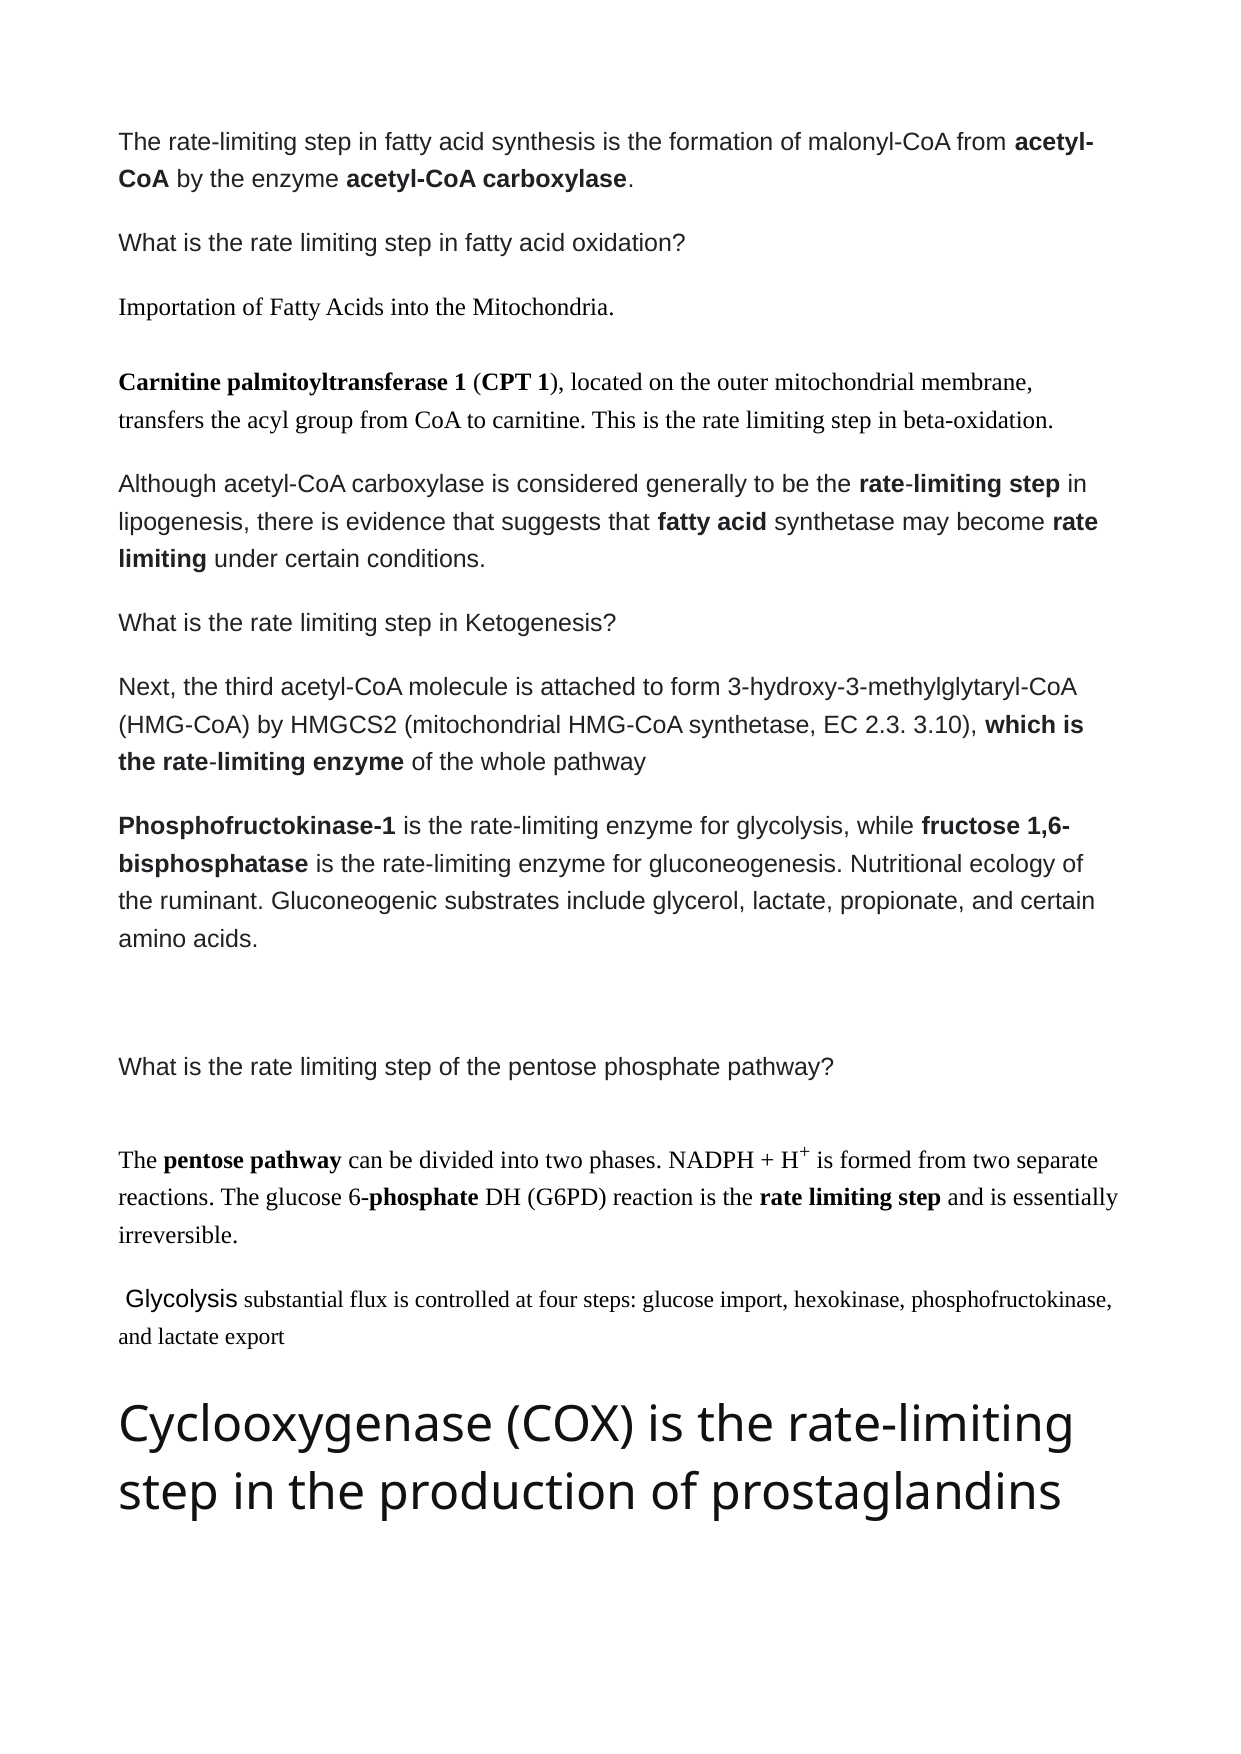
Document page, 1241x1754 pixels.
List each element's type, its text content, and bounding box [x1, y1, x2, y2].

text Importation of Fatty Acids into the Mitochondria. Carnitine palmitoyltransferase 1 (CPT 1), located on the outer mitochondrial membrane, transfers the acyl group from CoA to carnitine. This is the rate limiting step in beta-oxidation. [118, 284, 1122, 434]
text What is the rate limiting step of the pentose phosphate pathway? [118, 1043, 1122, 1081]
text Glycolysis substantial flux is controlled at four steps: glucose import, hexokinase, phosphofructokinase, and lactate export [118, 1275, 1122, 1350]
text The rate-limiting step in fatty acid synthesis is the formation of malonyl-CoA from acetyl-CoA by the enzyme acetyl-CoA carboxylase. [118, 118, 1122, 193]
text Phosphofructokinase-1 is the rate-limiting enzyme for glycolysis, while fructose 1,6-bisphosphatase is the rate-limiting enzyme for gluconeogenesis. Nutritional ecology of the ruminant. Gluconeogenic substrates include glycerol, lactate, propionate, and certain amino acids. [118, 802, 1122, 952]
text What is the rate limiting step in fatty acid oxidation? [118, 220, 1122, 257]
text Next, the third acetyl-CoA molecule is attached to form 3-hydroxy-3-methylglytaryl-CoA (HMG-CoA) by HMGCS2 (mitochondrial HMG-CoA synthetase, EC 2.3. 3.10), which is the rate-limiting enzyme of the whole pathway [118, 663, 1122, 776]
text What is the rate limiting step in Ketogenesis? [118, 599, 1122, 637]
text Although acetyl-CoA carboxylase is considered generally to be the rate-limiting step in lipogenesis, there is evidence that suggests that fatty acid synthetase may become rate limiting under certain conditions. [118, 460, 1122, 573]
subtitle Cyclooxygenase (COX) is the rate-limiting step in the production of prostaglandins [118, 1387, 1122, 1524]
text The pentose pathway can be divided into two phases. NADPH + H+ is formed from two separate reactions. The glucose 6-phosphate DH (G6PD) reaction is the rate limiting step and is essentially irreversible. [118, 1136, 1122, 1248]
